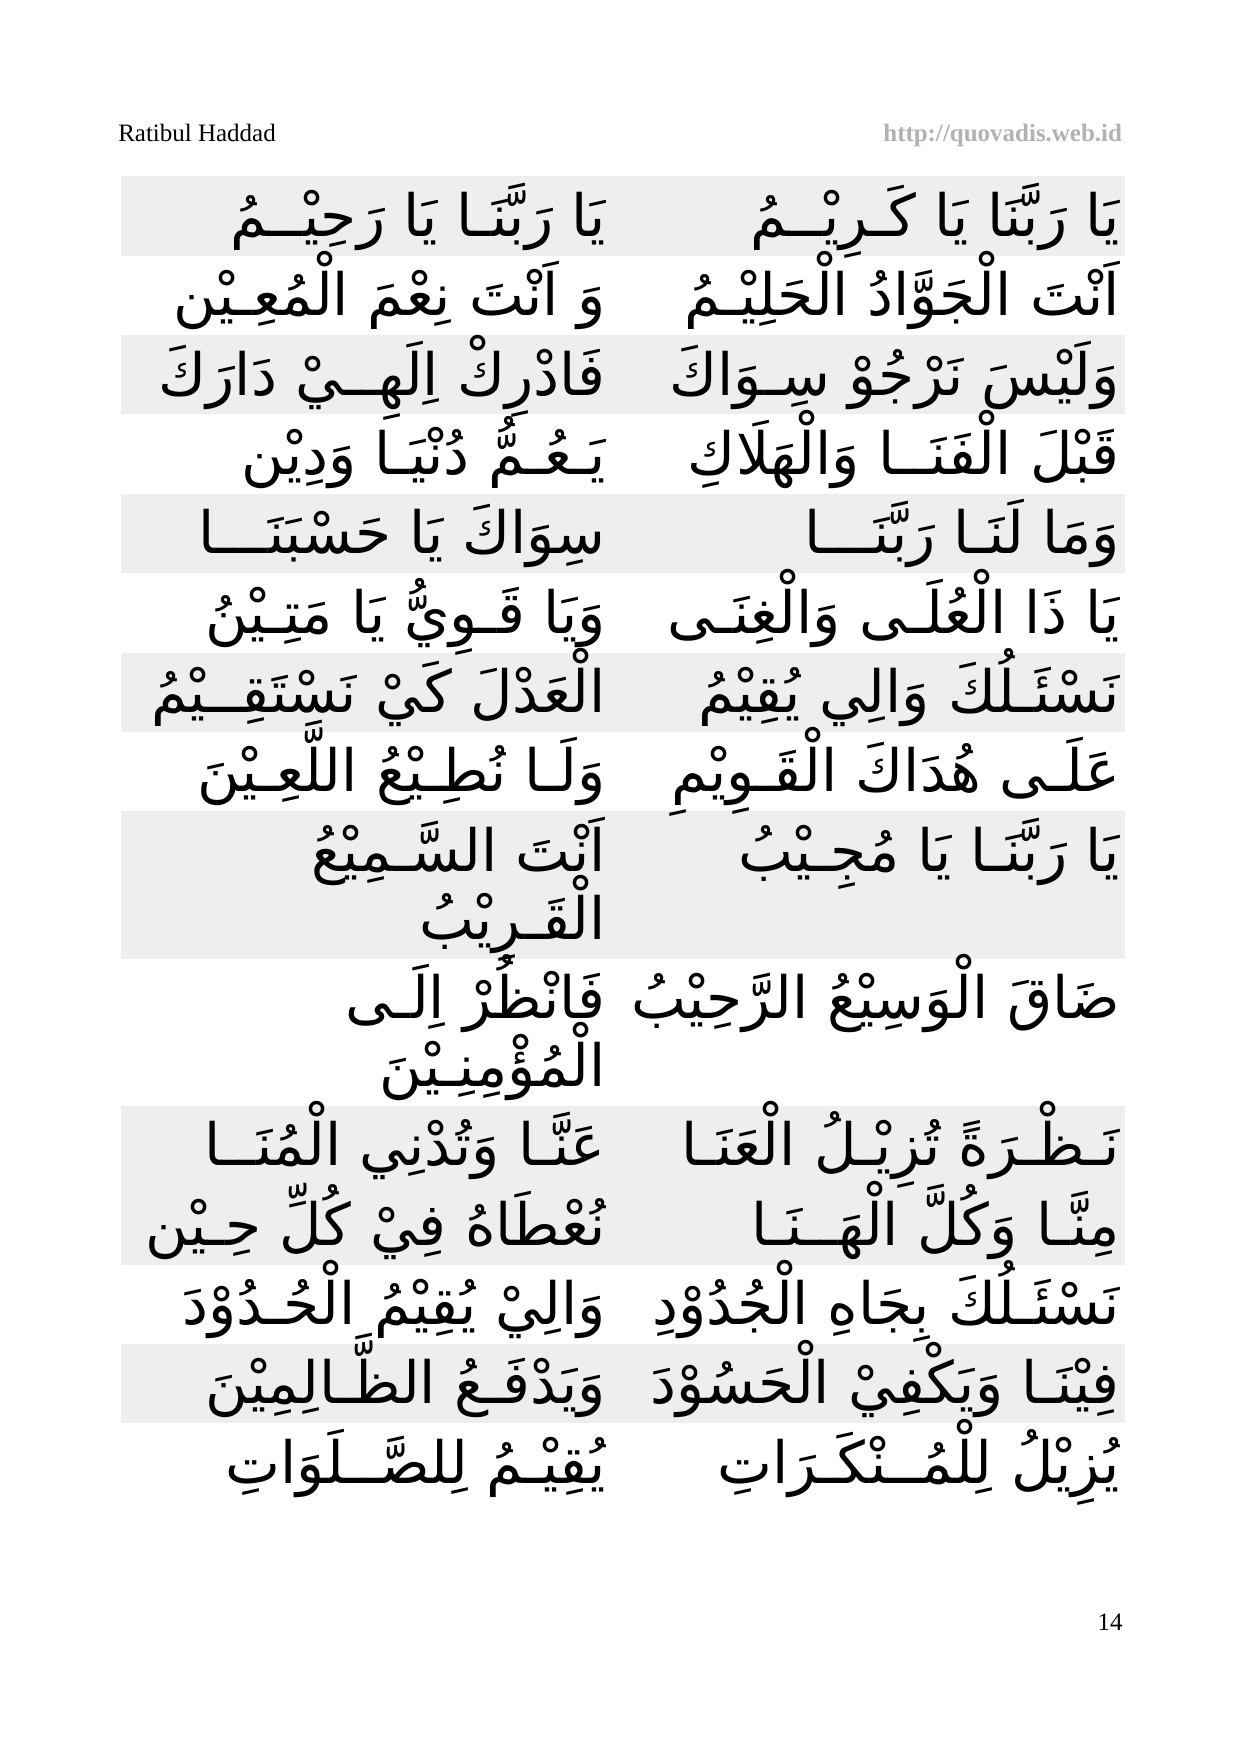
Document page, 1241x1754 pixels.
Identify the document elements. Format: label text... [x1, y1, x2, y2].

table_cell وَمَا لَنَـا رَبَّنَـــا [611, 494, 1125, 573]
table_cell نَسْئَـلُكَ وَالِي يُقِيْمُ [611, 653, 1125, 732]
table_cell فَانْظُرْ اِلَـى الْمُؤْمِنِـيْنَ [121, 959, 611, 1106]
table_cell اَنْتَ الْجَوَّادُ الْحَلِيْـمُ [611, 256, 1125, 335]
table_cell وَلَيْسَ نَرْجُوْ سِـوَاكَ [611, 335, 1125, 414]
table_cell يَـعُـمُّ دُنْيَـا وَدِيْن [121, 415, 611, 494]
table_cell وَيَدْفَـعُ الظَّـالِمِيْنَ [121, 1344, 611, 1423]
table_cell فَادْرِكْ اِلَهِــيْ دَارَكَ [121, 335, 611, 414]
table_cell فِيْنَـا وَيَكْفِيْ الْحَسُوْدَ [611, 1344, 1125, 1423]
table_cell يَا رَبَّنَـا يَا رَحِيْــمُ [121, 176, 611, 256]
table_cell عَنَّـا وَتُدْنِي الْمُنَــا [121, 1106, 611, 1185]
table_cell ضَاقَ الْوَسِيْعُ الرَّحِيْبُ [611, 959, 1125, 1106]
table_cell وَ اَنْتَ نِعْمَ الْمُعِـيْن [121, 256, 611, 335]
table_cell يَا رَبَّنَـا يَا مُجِـيْبُ [611, 811, 1125, 959]
table_cell يُقِيْـمُ لِلصَّــلَوَاتِ [121, 1424, 611, 1503]
table_cell الْعَدْلَ كَيْ نَسْتَقِــيْمُ [121, 653, 611, 732]
table_cell يُزِيْلُ لِلْمُــنْكَـرَاتِ [611, 1424, 1125, 1503]
table_cell قَبْلَ الْفَنَــا وَالْهَلَاكِ [611, 415, 1125, 494]
table_cell سِوَاكَ يَا حَسْبَنَـــا [121, 494, 611, 573]
table_cell اَنْتَ السَّـمِيْعُ الْقَـرِيْبُ [121, 811, 611, 959]
table_cell نَسْئَـلُكَ بِجَاهِ الْجُدُوْدِ [611, 1265, 1125, 1344]
table_cell يَا ذَا الْعُلَـى وَالْغِنَـى [611, 573, 1125, 653]
table_cell وَالِيْ يُقِيْمُ الْحُـدُوْدَ [121, 1265, 611, 1344]
table_cell وَلَـا نُطِـيْعُ اللَّعِـيْنَ [121, 732, 611, 811]
table_cell نَـظْـرَةً تُزِيْـلُ الْعَنَـا [611, 1106, 1125, 1185]
table_cell يَا رَبَّنَا يَا كَـرِيْــمُ [611, 176, 1125, 256]
table_cell وَيَا قَـوِيُّ يَا مَتِـيْنُ [121, 573, 611, 653]
table_cell مِنَّـا وَكُلَّ الْهَــنَـا [611, 1185, 1125, 1265]
table_cell نُعْطَاهُ فِيْ كُلِّ حِـيْن [121, 1185, 611, 1265]
table_cell عَلَـى هُدَاكَ الْقَـوِيْمِ [611, 732, 1125, 811]
